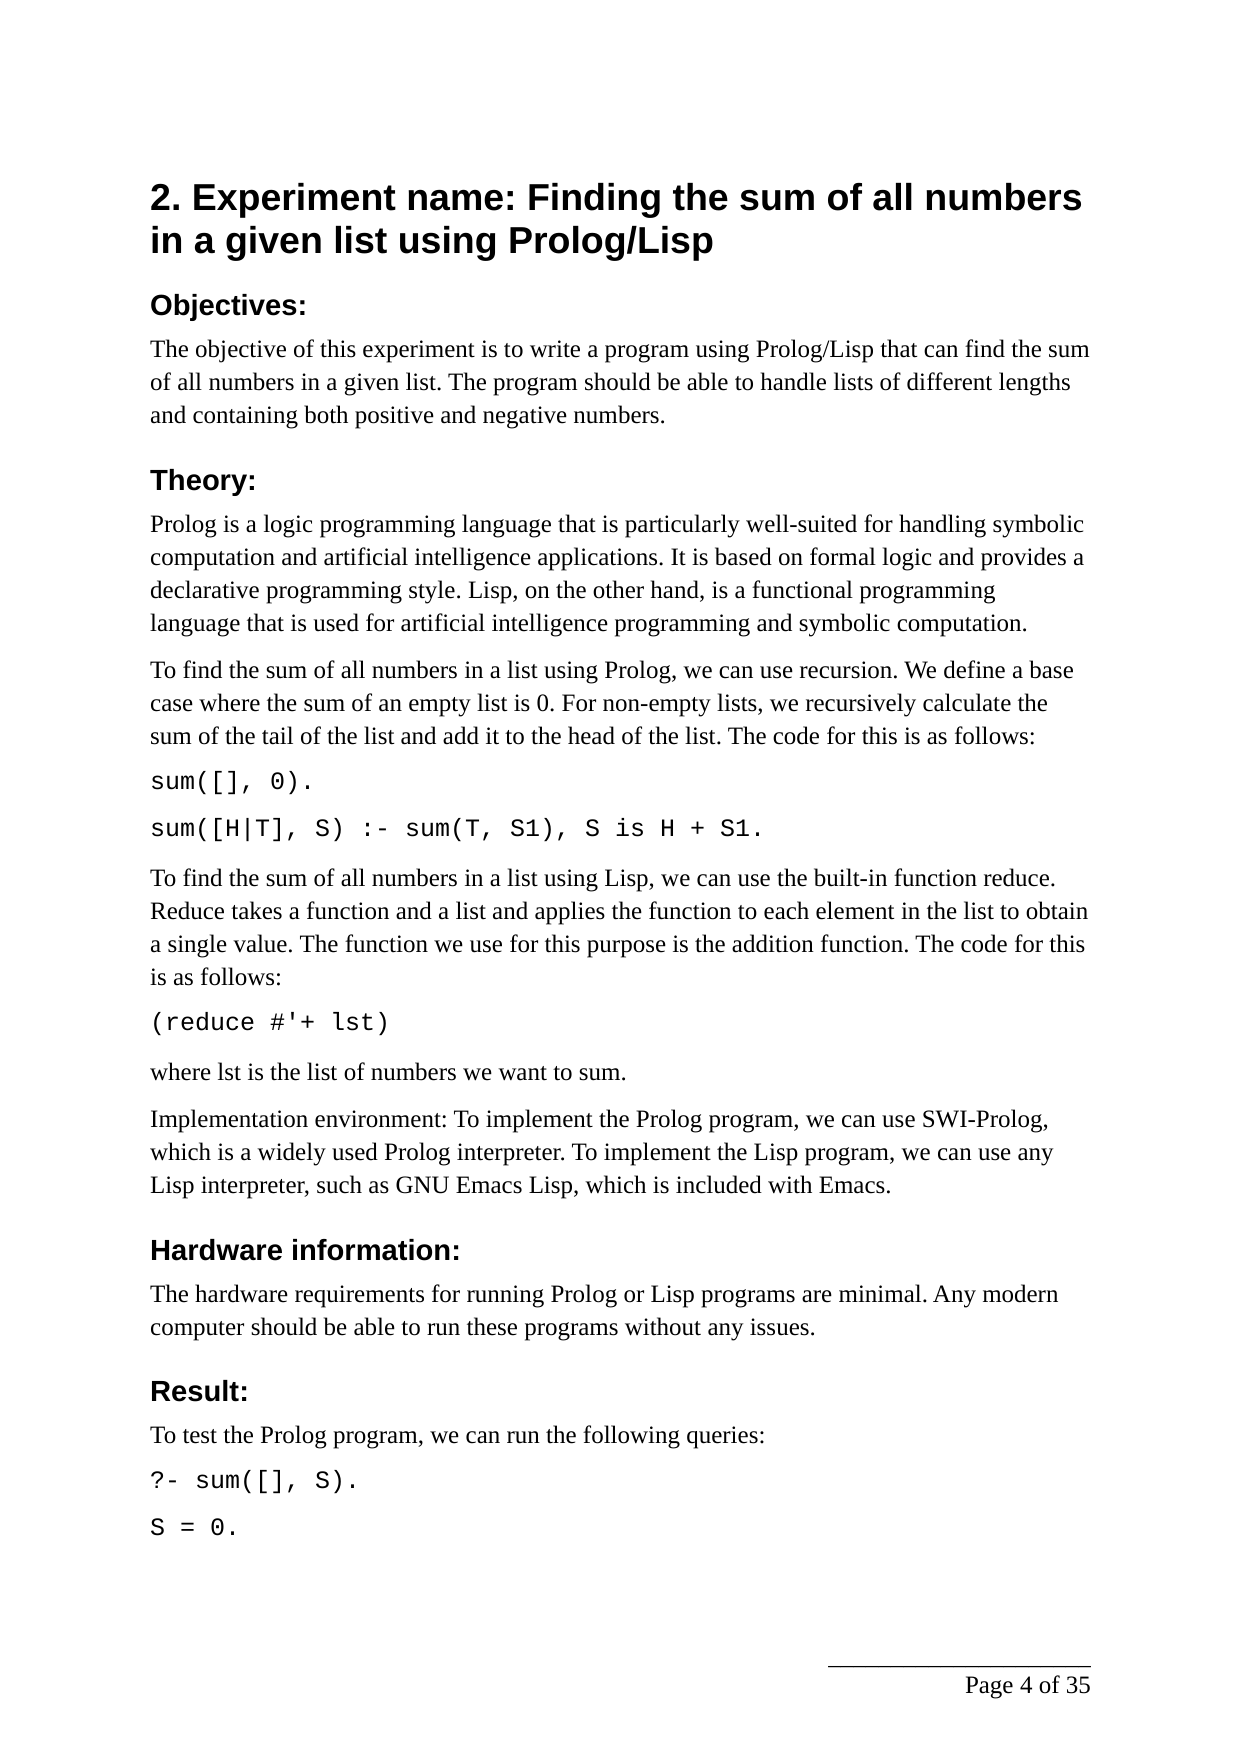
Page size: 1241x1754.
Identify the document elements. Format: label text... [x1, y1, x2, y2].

text The hardware requirements for running Prolog or Lisp programs are minimal. Any modern computer should be able to run these programs without any issues. [150, 1279, 1091, 1341]
text To test the Prolog program, we can run the following queries: [150, 1420, 1091, 1449]
subtitle Hardware information: [150, 1233, 1091, 1266]
text sum([H|T], S) :- sum(T, S1), S is H + S1. [150, 816, 1091, 844]
subtitle Objectives: [150, 288, 1091, 322]
text where lst is the list of numbers we want to sum. [150, 1057, 1091, 1086]
text S = 0. [150, 1515, 1091, 1543]
text ?- sum([], S). [150, 1468, 1091, 1496]
text Prolog is a logic programming language that is particularly well-suited for handling symbolic computation and artificial intelligence applications. It is based on formal logic and provides a declarative programming style. Lisp, on the other hand, is a functional programming language that is used for artificial intelligence programming and symbolic computation. [150, 509, 1091, 636]
text To find the sum of all numbers in a list using Lisp, we can use the built-in function reduce. Reduce takes a function and a list and applies the function to each element in the list to obtain a single value. The function we use for this purpose is the addition function. The code for this is as follows: [150, 863, 1091, 991]
text The objective of this experiment is to write a program using Prolog/Lisp that can find the sum of all numbers in a given list. The program should be able to handle lists of different lengths and containing both positive and negative numbers. [150, 334, 1091, 429]
subtitle Result: [150, 1374, 1091, 1407]
text (reduce #'+ lst) [150, 1010, 1091, 1038]
text Implementation environment: To implement the Prolog program, we can use SWI-Prolog, which is a widely used Prolog interpreter. To implement the Lisp program, we can use any Lisp interpreter, such as GNU Emacs Lisp, which is included with Emacs. [150, 1104, 1091, 1199]
subtitle 2. Experiment name: Finding the sum of all numbers in a given list using Prolog/Lisp [150, 175, 1091, 261]
subtitle Theory: [150, 463, 1091, 496]
text sum([], 0). [150, 769, 1091, 797]
text To find the sum of all numbers in a list using Prolog, we can use recursion. We define a base case where the sum of an empty list is 0. For non-empty lists, we recursively calculate the sum of the tail of the list and add it to the head of the list. The code for this is as follows: [150, 655, 1091, 750]
